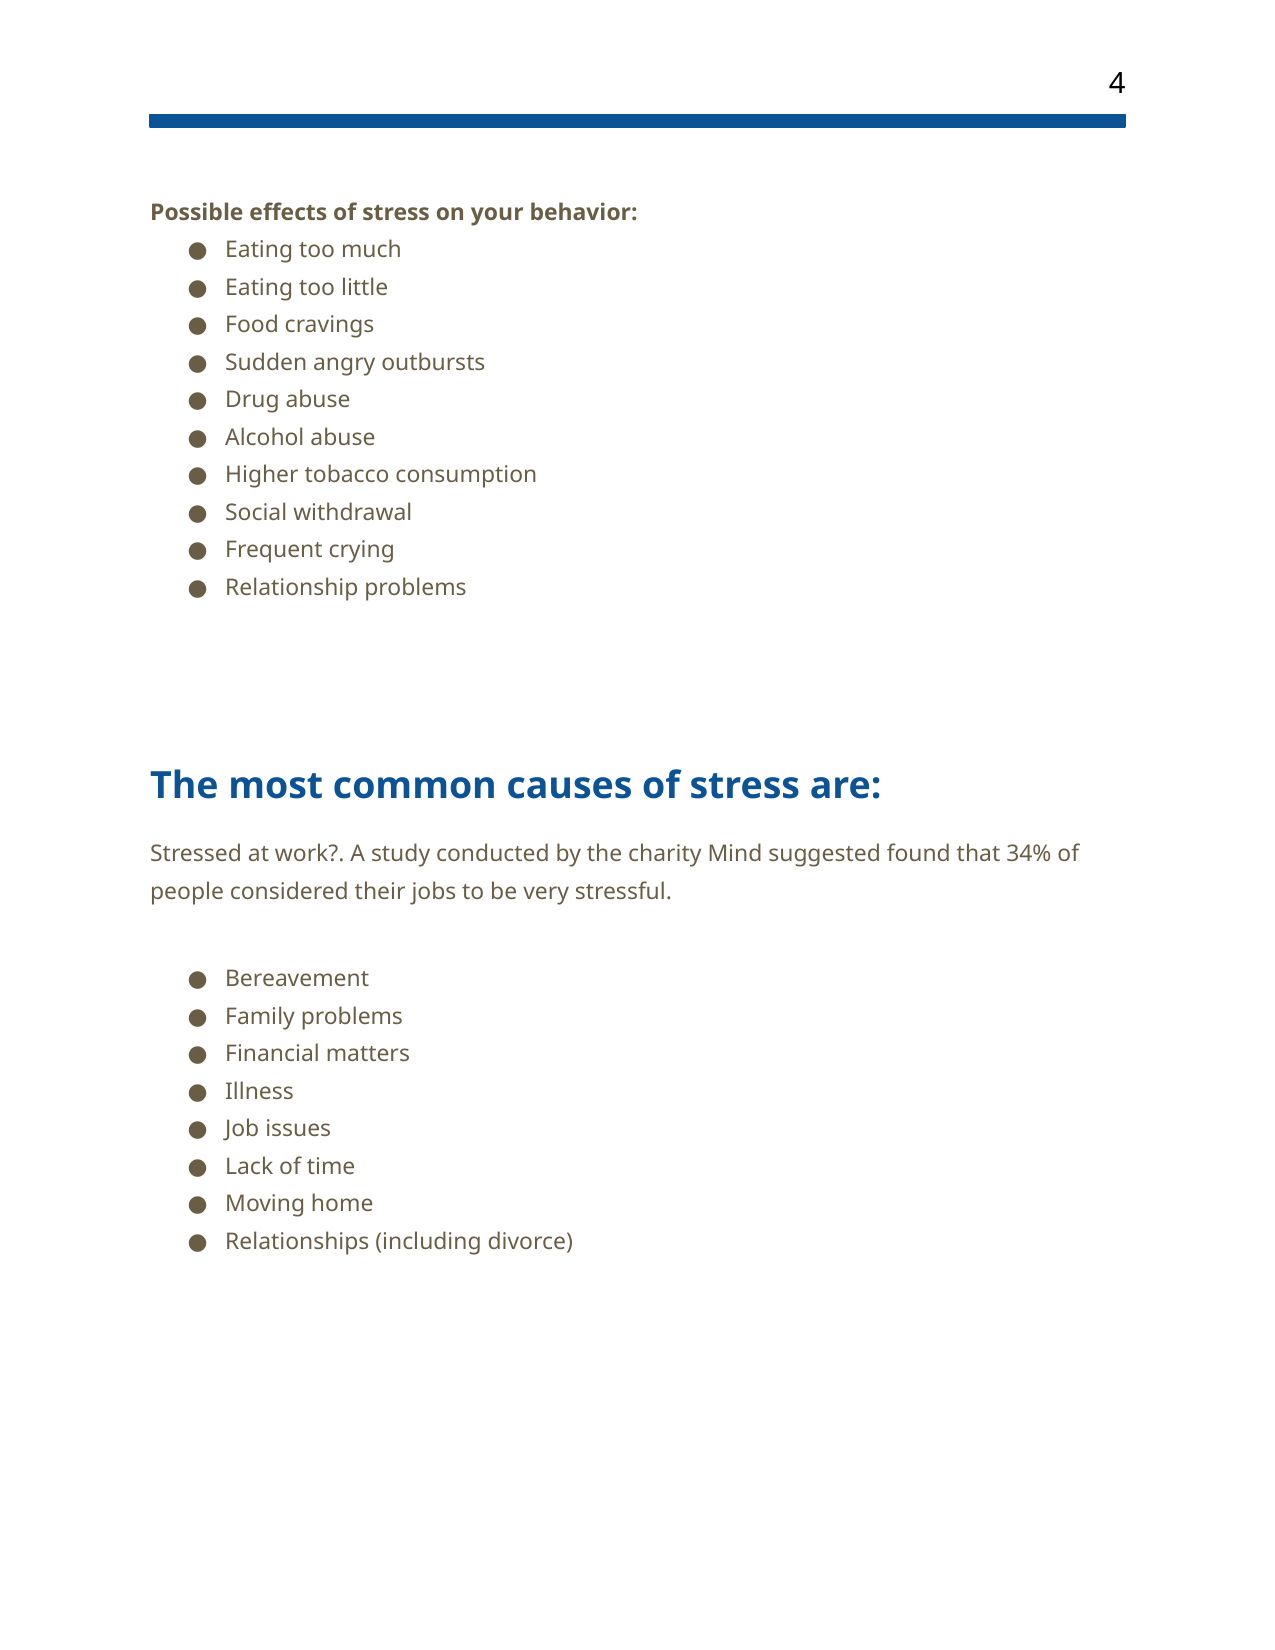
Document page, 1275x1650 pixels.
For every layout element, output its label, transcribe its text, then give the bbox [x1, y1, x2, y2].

list Higher tobacco consumption [187, 458, 1125, 490]
list Food cravings [187, 308, 1125, 340]
list Illness [187, 1075, 1125, 1106]
list Alcohol abuse [187, 421, 1125, 452]
list Financial matters [187, 1037, 1125, 1068]
list Family problems [187, 1000, 1125, 1031]
text Possible effects of stress on your behavior: [150, 196, 1125, 227]
list Sudden angry outbursts [187, 346, 1125, 377]
list Drug abuse [187, 383, 1125, 415]
list Frequent crying [187, 533, 1125, 565]
list Eating too much [187, 233, 1125, 265]
subtitle The most common causes of stress are: [150, 758, 1125, 809]
list Relationship problems [187, 571, 1125, 602]
list Social withdrawal [187, 496, 1125, 527]
list Bereavement [187, 962, 1125, 993]
list Moving home [187, 1187, 1125, 1218]
list Relationships (including divorce) [187, 1225, 1125, 1256]
text Stressed at work?. A study conducted by the charity Mind suggested found that 34% of people considered their jobs to be very stressful. [150, 837, 1125, 906]
list Job issues [187, 1112, 1125, 1143]
list Eating too little [187, 271, 1125, 302]
list Lack of time [187, 1150, 1125, 1181]
